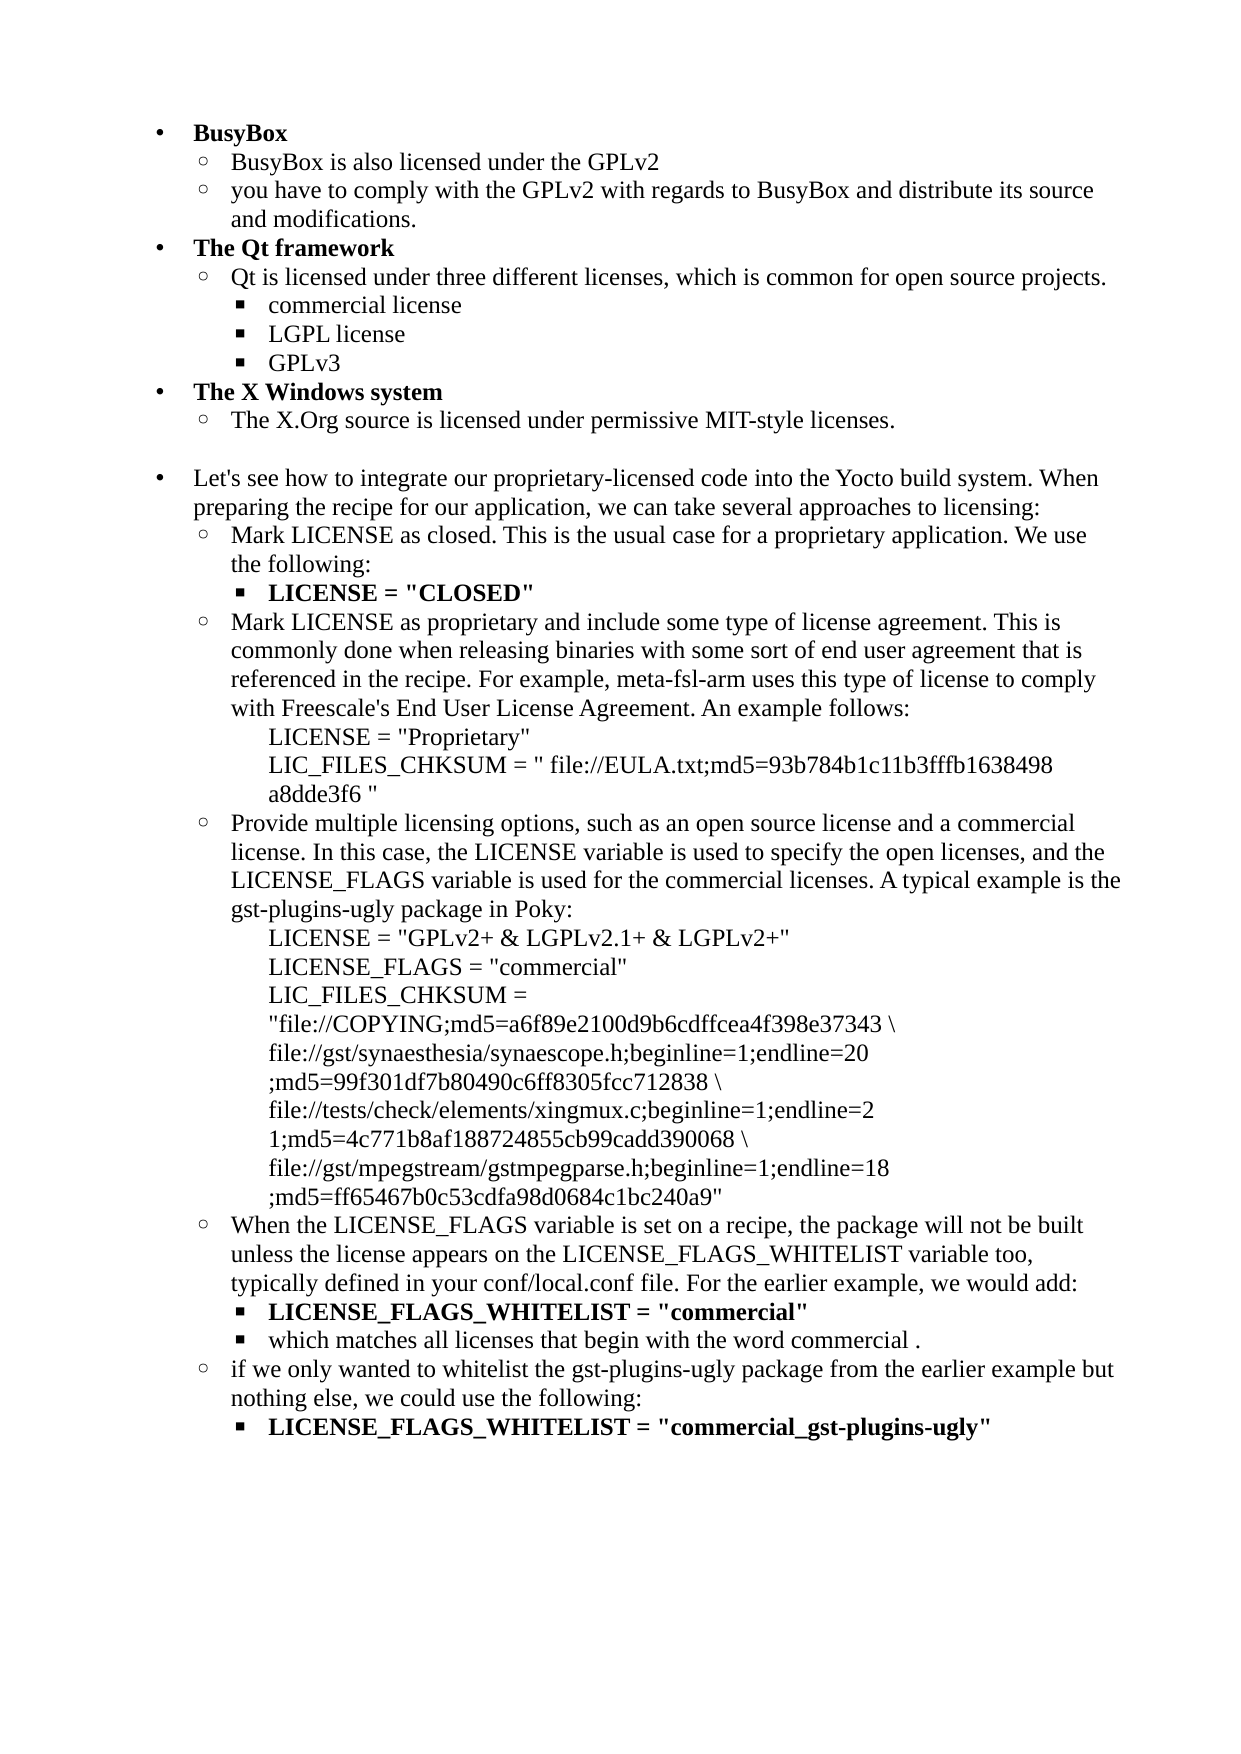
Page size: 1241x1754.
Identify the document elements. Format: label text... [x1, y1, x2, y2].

list Qt is licensed under three different licenses, which is common for open source projects. [193, 262, 1122, 291]
list LICENSE_FLAGS = "commercial" [231, 952, 1122, 981]
list LGPL license [231, 319, 1122, 348]
list commercial license [231, 291, 1122, 319]
list LICENSE = "CLOSED" [231, 578, 1122, 607]
list The X.Org source is licensed under permissive MIT-style licenses. [193, 406, 1122, 434]
list Provide multiple licensing options, such as an open source license and a commercial license. In this case, the LICENSE variable is used to specify the open licenses, and the LICENSE_FLAGS variable is used for the commercial licenses. A typical example is the gst-plugins-ugly package in Poky: [193, 808, 1122, 923]
list which matches all licenses that begin with the word commercial . [231, 1326, 1122, 1354]
list BusyBox is also licensed under the GPLv2 [193, 147, 1122, 176]
list a8dde3f6 " [231, 779, 1122, 808]
list file://tests/check/elements/xingmux.c;beginline=1;endline=2 [231, 1096, 1122, 1124]
list LICENSE_FLAGS_WHITELIST = "commercial_gst-plugins-ugly" [231, 1412, 1122, 1441]
list The Qt framework [156, 233, 1122, 262]
list if we only wanted to whitelist the gst-plugins-ugly package from the earlier example but nothing else, we could use the following: [193, 1354, 1122, 1412]
list ;md5=ff65467b0c53cdfa98d0684c1bc240a9" [231, 1182, 1122, 1211]
list LIC_FILES_CHKSUM = [231, 981, 1122, 1009]
list LIC_FILES_CHKSUM = " file://EULA.txt;md5=93b784b1c11b3fffb1638498 [231, 751, 1122, 779]
list "file://COPYING;md5=a6f89e2100d9b6cdffcea4f398e37343 \ [231, 1009, 1122, 1038]
list you have to comply with the GPLv2 with regards to BusyBox and distribute its source and modifications. [193, 176, 1122, 233]
list Let's see how to integrate our proprietary-licensed code into the Yocto build system. When preparing the recipe for our application, we can take several approaches to licensing: [156, 463, 1122, 521]
list ;md5=99f301df7b80490c6ff8305fcc712838 \ [231, 1067, 1122, 1096]
list Mark LICENSE as proprietary and include some type of license agreement. This is commonly done when releasing binaries with some sort of end user agreement that is referenced in the recipe. For example, meta-fsl-arm uses this type of license to comply with Freescale's End User License Agreement. An example follows: [193, 607, 1122, 722]
list Mark LICENSE as closed. This is the usual case for a proprietary application. We use the following: [193, 521, 1122, 578]
list 1;md5=4c771b8af188724855cb99cadd390068 \ [231, 1124, 1122, 1153]
list file://gst/mpegstream/gstmpegparse.h;beginline=1;endline=18 [231, 1153, 1122, 1182]
list file://gst/synaesthesia/synaescope.h;beginline=1;endline=20 [231, 1038, 1122, 1067]
list GPLv3 [231, 348, 1122, 377]
list LICENSE = "GPLv2+ & LGPLv2.1+ & LGPLv2+" [231, 923, 1122, 952]
list BusyBox [156, 118, 1122, 147]
list The X Windows system [156, 377, 1122, 406]
list LICENSE_FLAGS_WHITELIST = "commercial" [231, 1297, 1122, 1326]
list When the LICENSE_FLAGS variable is set on a recipe, the package will not be built unless the license appears on the LICENSE_FLAGS_WHITELIST variable too, typically defined in your conf/local.conf file. For the earlier example, we would add: [193, 1211, 1122, 1297]
list LICENSE = "Proprietary" [231, 722, 1122, 751]
